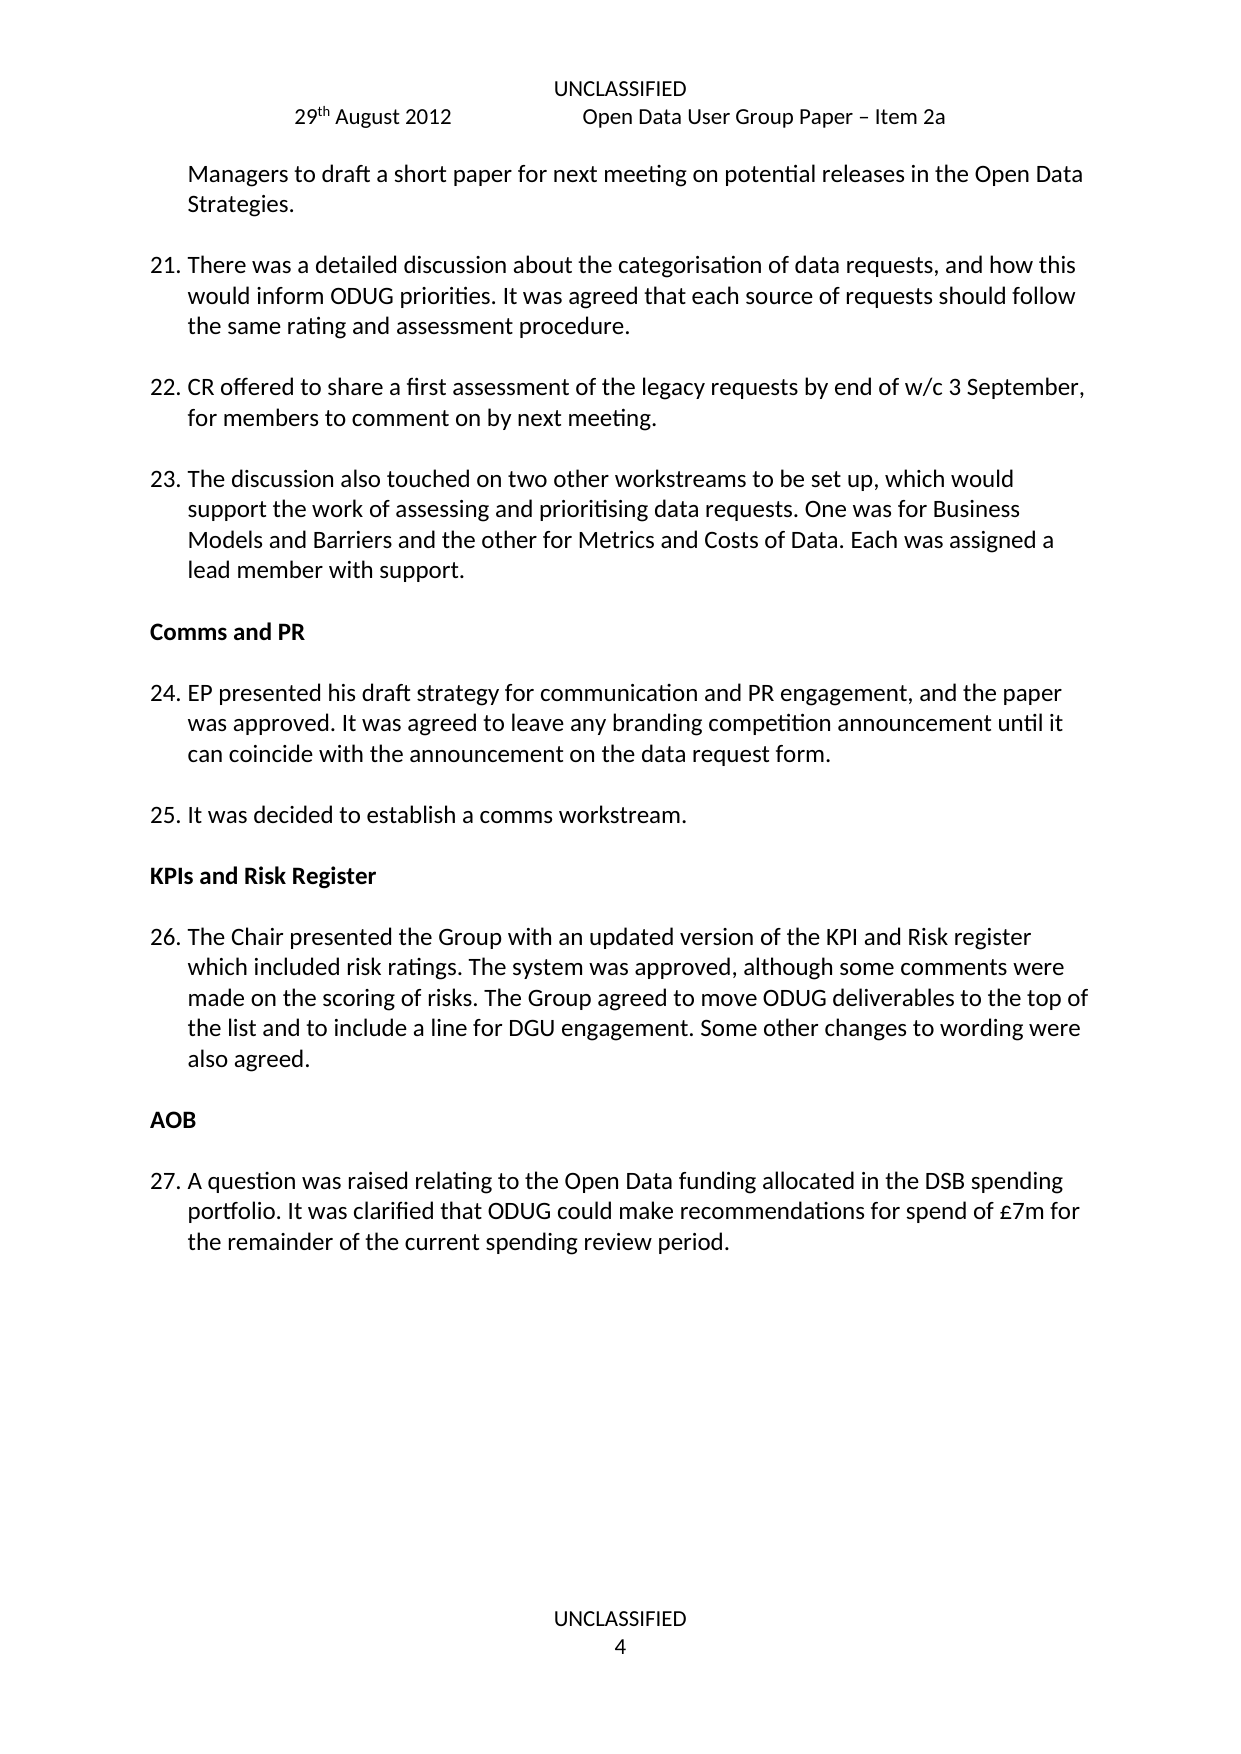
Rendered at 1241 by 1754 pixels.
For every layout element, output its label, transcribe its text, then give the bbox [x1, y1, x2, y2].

list CR offered to share a first assessment of the legacy requests by end of w/c 3 September, for members to comment on by next meeting. [150, 371, 1090, 432]
list A question was raised relating to the Open Data funding allocated in the DSB spending portfolio. It was clarified that ODUG could make recommendations for spend of £7m for the remainder of the current spending review period. [150, 1165, 1090, 1257]
list The Chair presented the Group with an updated version of the KPI and Risk register which included risk ratings. The system was approved, although some comments were made on the scoring of risks. The Group agreed to move ODUG deliverables to the top of the list and to include a line for DGU engagement. Some other changes to wording were also agreed. [150, 921, 1090, 1073]
text KPIs and Risk Register [150, 860, 1090, 890]
text Comms and PR [150, 616, 1090, 646]
list The discussion also touched on two other workstreams to be set up, which would support the work of assessing and prioritising data requests. One was for Business Models and Barriers and the other for Metrics and Costs of Data. Each was assigned a lead member with support. [150, 463, 1090, 585]
text AOB [150, 1104, 1090, 1134]
list EP presented his draft strategy for communication and PR engagement, and the paper was approved. It was agreed to leave any branding competition announcement until it can coincide with the announcement on the data request form. [150, 677, 1090, 768]
list There was a detailed discussion about the categorisation of data requests, and how this would inform ODUG priorities. It was agreed that each source of requests should follow the same rating and assessment procedure. [150, 249, 1090, 341]
list Managers to draft a short paper for next meeting on potential releases in the Open Data Strategies. [150, 158, 1090, 219]
list It was decided to establish a comms workstream. [150, 799, 1090, 829]
